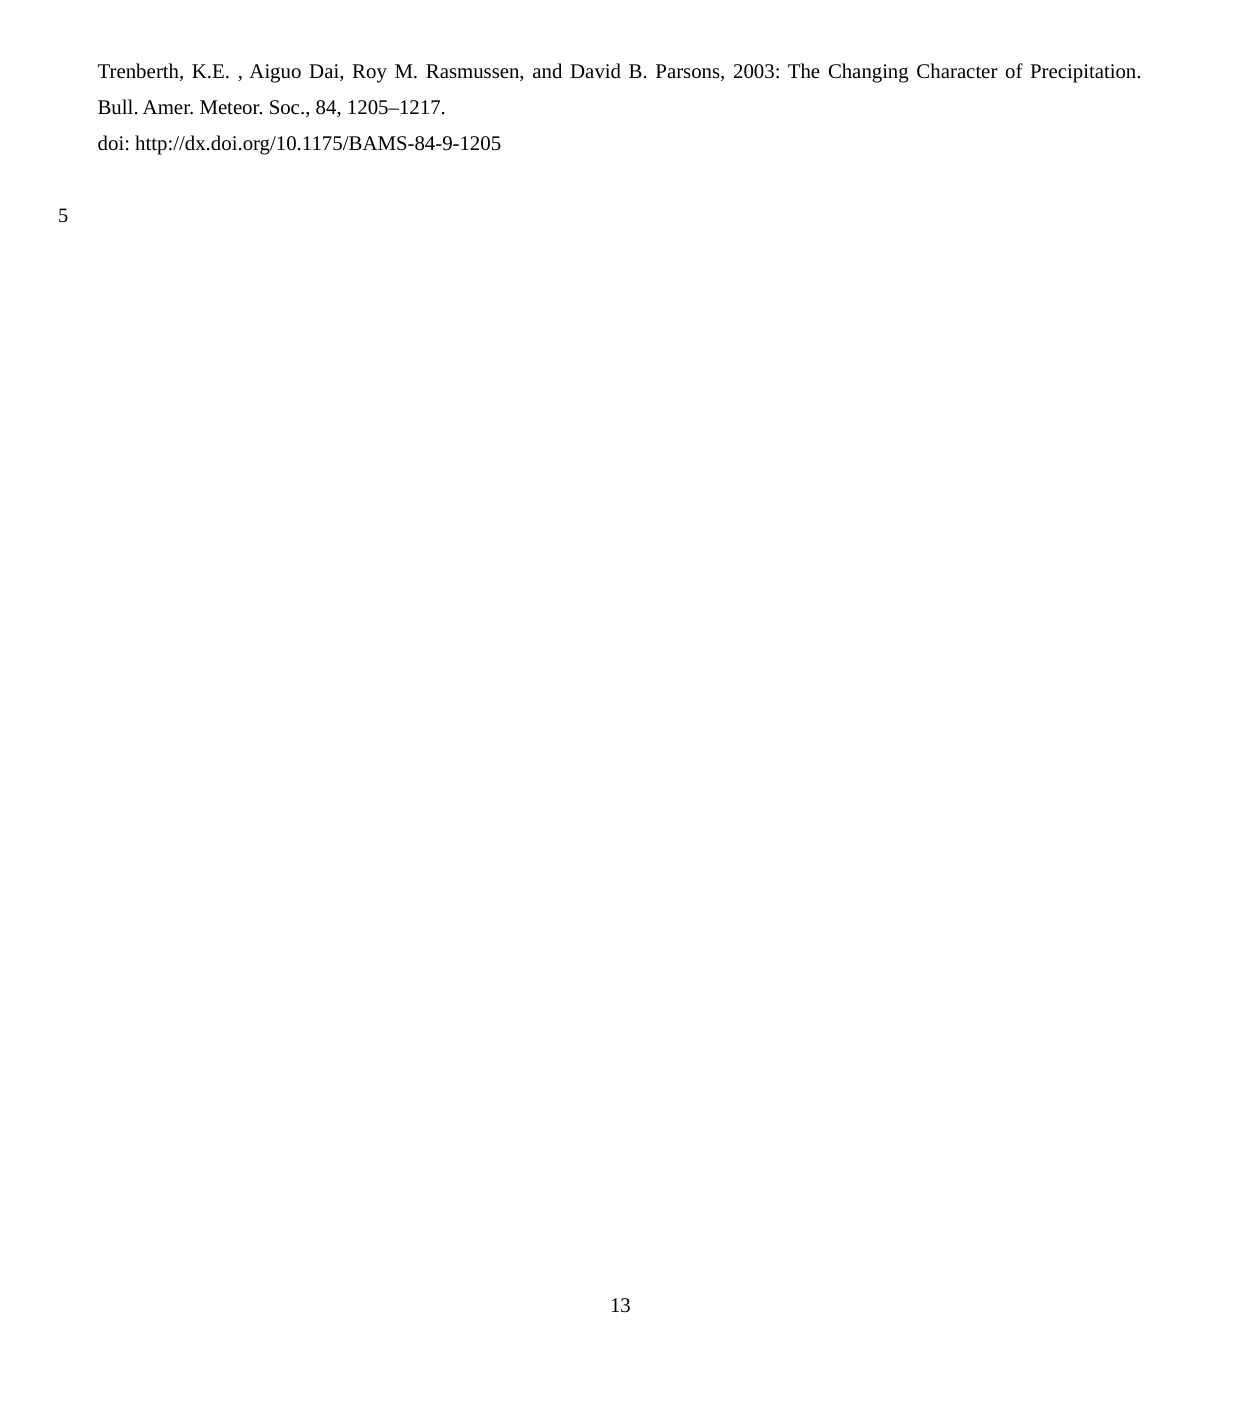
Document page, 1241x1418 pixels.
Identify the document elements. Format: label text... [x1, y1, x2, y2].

text Trenberth, K.E. , Aiguo Dai, Roy M. Rasmussen, and David B. Parsons, 2003: The Changing Character of Precipitation. Bull. Amer. Meteor. Soc., 84, 1205–1217. [97, 59, 1143, 119]
text doi: http://dx.doi.org/10.1175/BAMS-84-9-1205 [97, 131, 1143, 155]
